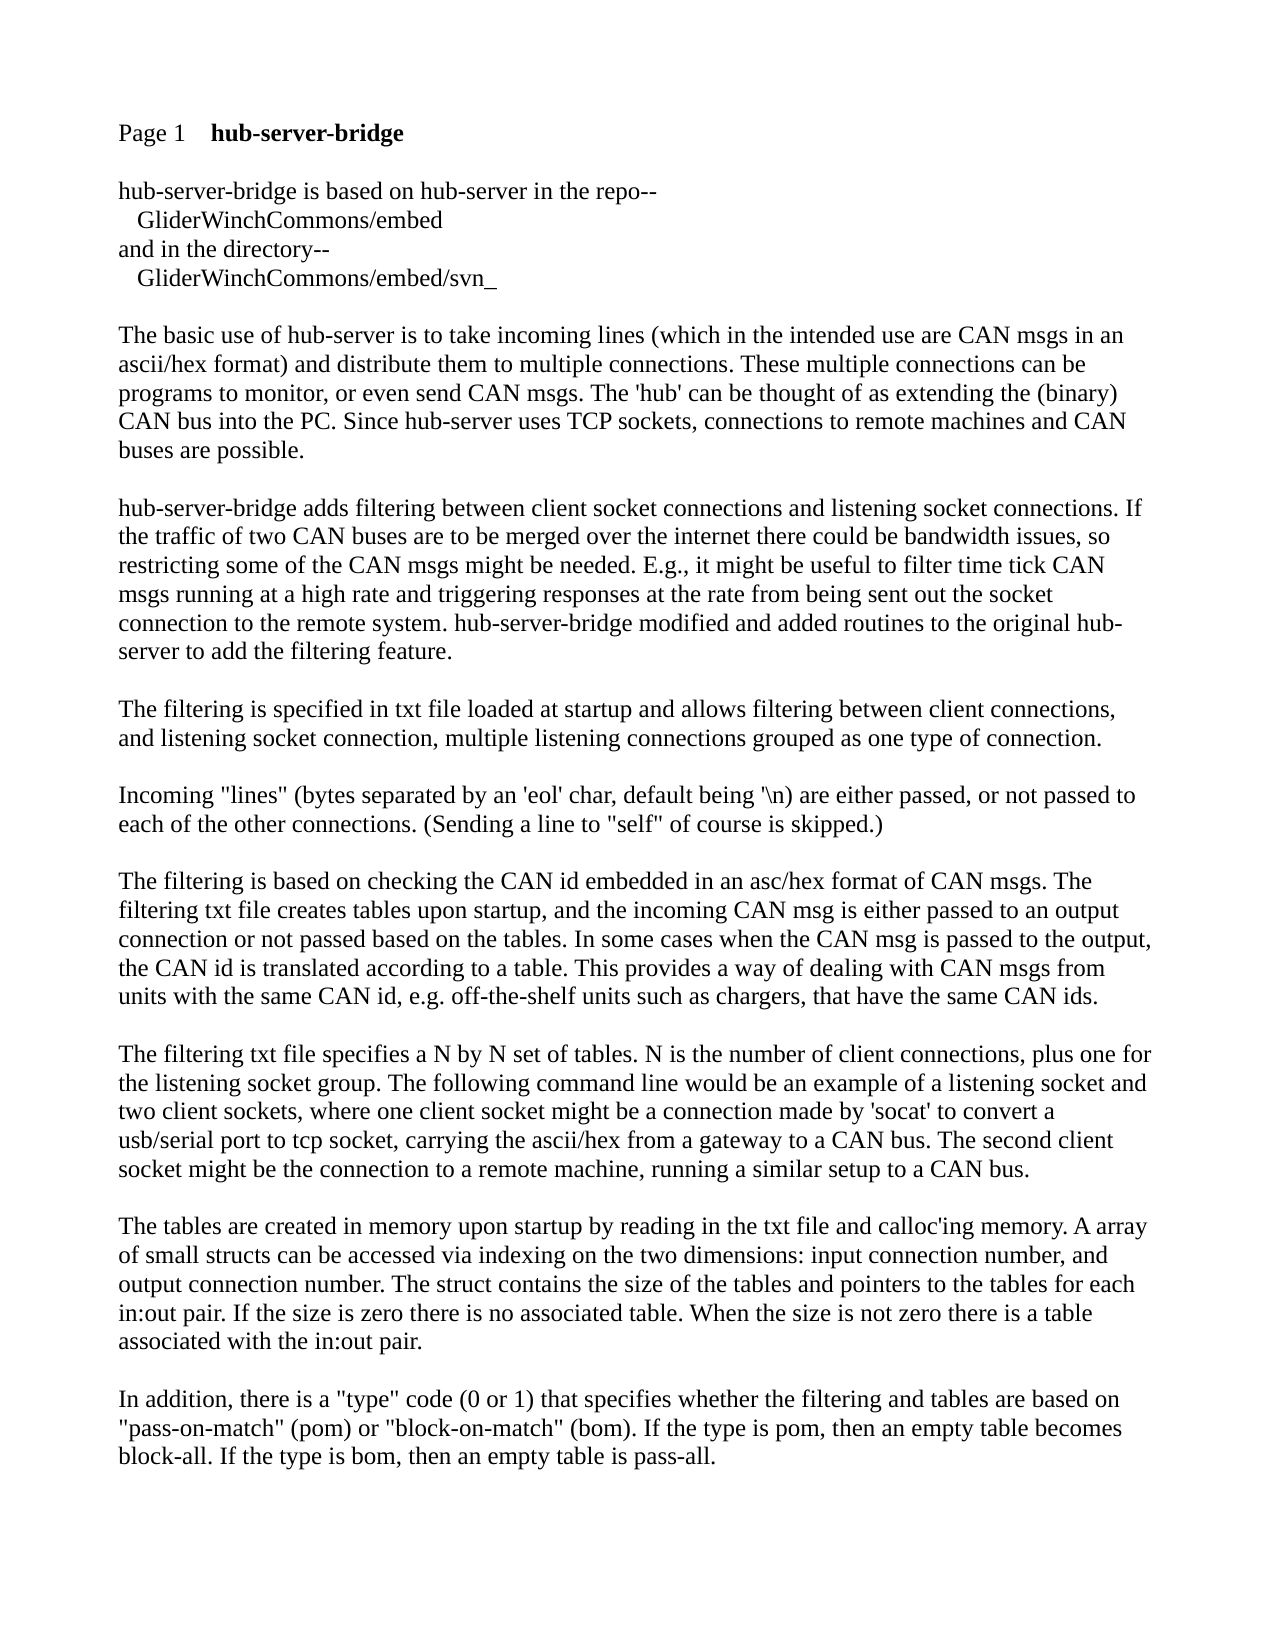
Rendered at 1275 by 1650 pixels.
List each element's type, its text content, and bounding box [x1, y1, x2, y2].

text hub-server-bridge adds filtering between client socket connections and listening socket connections. If the traffic of two CAN buses are to be merged over the internet there could be bandwidth issues, so restricting some of the CAN msgs might be needed. E.g., it might be useful to filter time tick CAN msgs running at a high rate and triggering responses at the rate from being sent out the socket connection to the remote system. hub-server-bridge modified and added routines to the original hub-server to add the filtering feature. [118, 493, 1157, 665]
text The filtering txt file specifies a N by N set of tables. N is the number of client connections, plus one for the listening socket group. The following command line would be an example of a listening socket and two client sockets, where one client socket might be a connection made by 'socat' to convert a usb/serial port to tcp socket, carrying the ascii/hex from a gateway to a CAN bus. The second client socket might be the connection to a remote machine, running a similar setup to a CAN bus. [118, 1039, 1157, 1183]
text The filtering is specified in txt file loaded at startup and allows filtering between client connections, and listening socket connection, multiple listening connections grouped as one type of connection. [118, 694, 1157, 751]
text The tables are created in memory upon startup by reading in the txt file and calloc'ing memory. A array of small structs can be accessed via indexing on the two dimensions: input connection number, and output connection number. The struct contains the size of the tables and pointers to the tables for each in:out pair. If the size is zero there is no associated table. When the size is not zero there is a table associated with the in:out pair. [118, 1211, 1157, 1355]
text The basic use of hub-server is to take incoming lines (which in the intended use are CAN msgs in an ascii/hex format) and distribute them to multiple connections. These multiple connections can be programs to monitor, or even send CAN msgs. The 'hub' can be thought of as extending the (binary) CAN bus into the PC. Since hub-server uses TCP sockets, connections to remote machines and CAN buses are possible. [118, 320, 1157, 464]
text In addition, there is a "type" code (0 or 1) that specifies whether the filtering and tables are based on "pass-on-match" (pom) or "block-on-match" (bom). If the type is pom, then an empty table becomes block-all. If the type is bom, then an empty table is pass-all. [118, 1384, 1157, 1470]
text The filtering is based on checking the CAN id embedded in an asc/hex format of CAN msgs. The filtering txt file creates tables upon startup, and the incoming CAN msg is either passed to an output connection or not passed based on the tables. In some cases when the CAN msg is passed to the output, the CAN id is translated according to a table. This provides a way of dealing with CAN msgs from units with the same CAN id, e.g. off-the-shelf units such as chargers, that have the same CAN ids. [118, 866, 1157, 1010]
text GliderWinchCommons/embed [118, 205, 1157, 234]
text and in the directory-- [118, 234, 1157, 263]
text GliderWinchCommons/embed/svn_ [118, 263, 1157, 291]
text hub-server-bridge is based on hub-server in the repo-- [118, 176, 1157, 205]
text Incoming "lines" (bytes separated by an 'eol' char, default being '\n) are either passed, or not passed to each of the other connections. (Sending a line to "self" of course is skipped.) [118, 780, 1157, 838]
